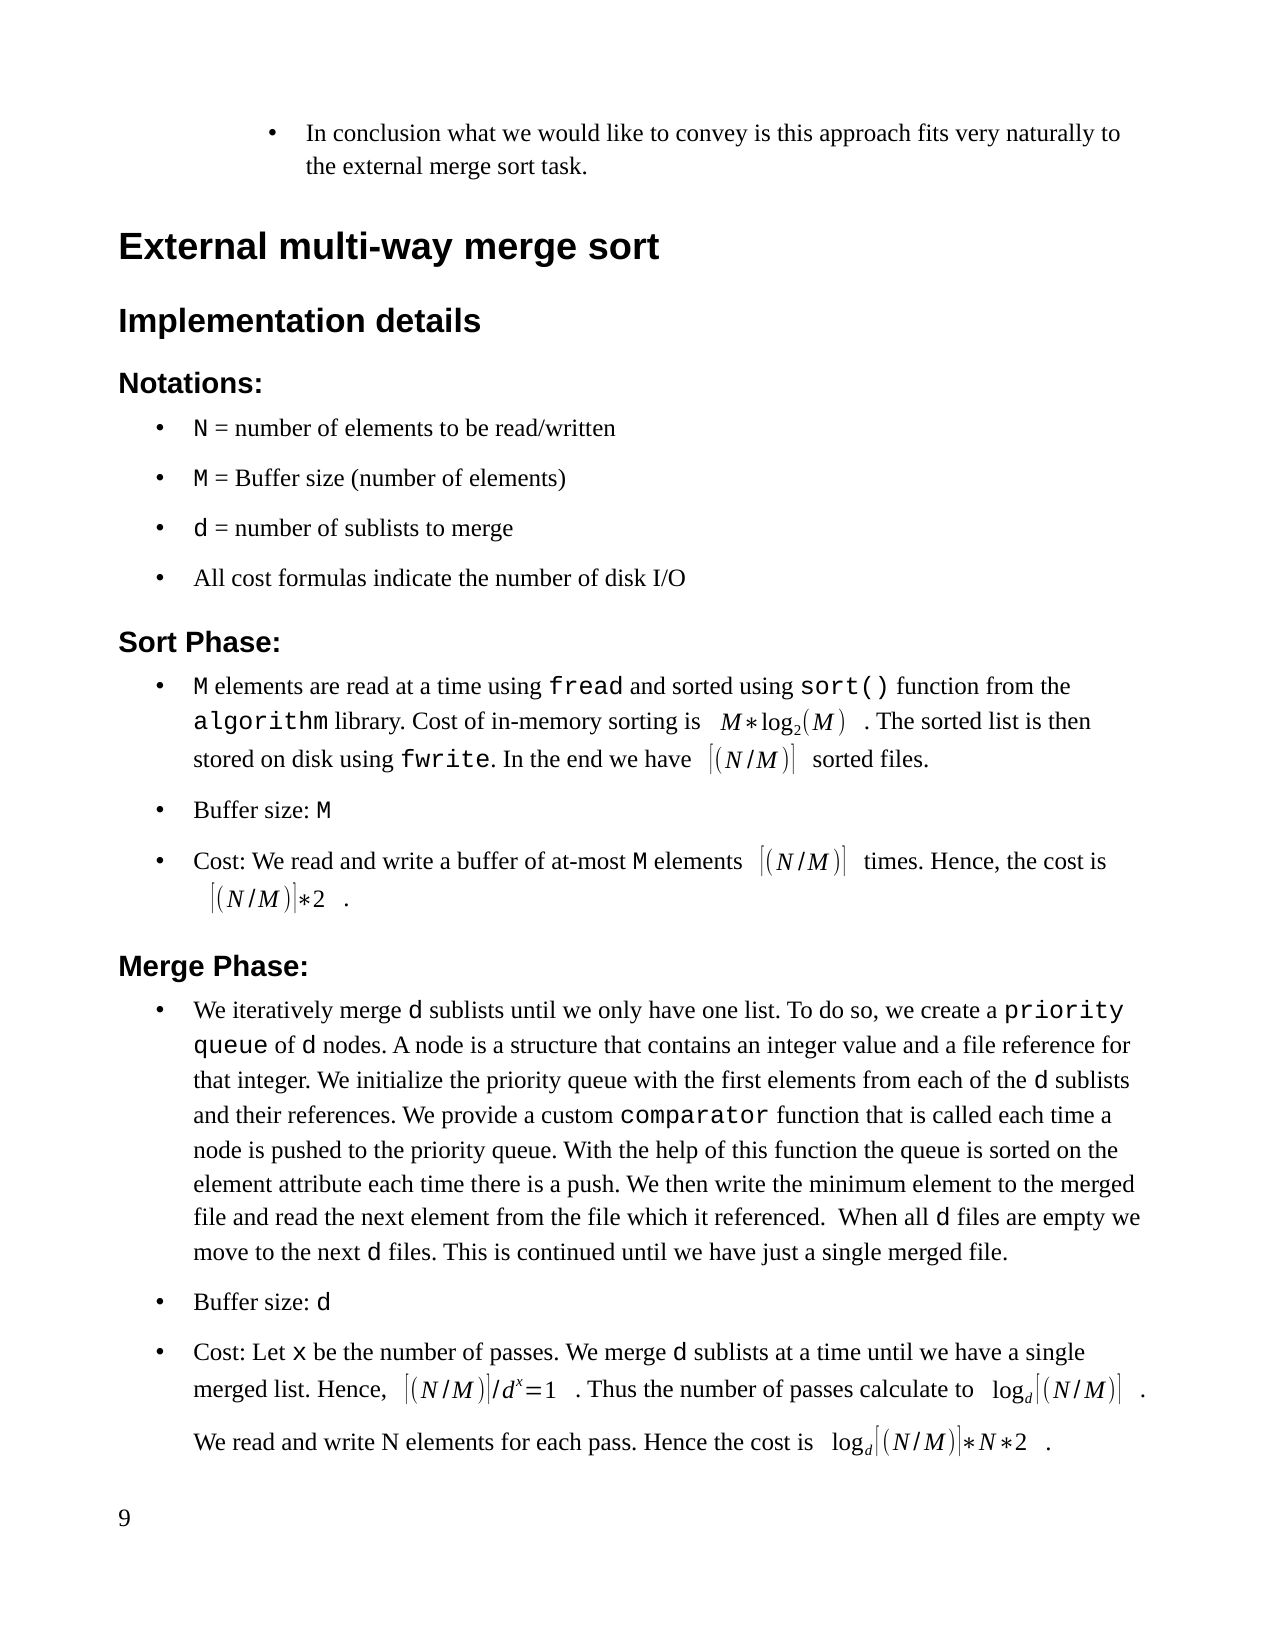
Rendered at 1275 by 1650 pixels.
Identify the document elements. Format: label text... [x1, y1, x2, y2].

list d = number of sublists to merge [156, 513, 1157, 543]
list Buffer size: d [156, 1287, 1157, 1318]
subtitle Sort Phase: [118, 625, 1157, 659]
list N = number of elements to be read/written [156, 413, 1157, 443]
subtitle Merge Phase: [118, 949, 1157, 983]
list M elements are read at a time using fread and sorted using sort() function from the algorithm library. Cost of in-memory sorting is. The sorted list is then stored on disk using fwrite. In the end we havesorted files. [156, 671, 1157, 776]
list Cost: We read and write a buffer of at-most M elementstimes. Hence, the cost is. [156, 845, 1157, 916]
subtitle Implementation details [118, 301, 1157, 339]
list We read and write N elements for each pass. Hence the cost is. [156, 1426, 1157, 1459]
list Cost: Let x be the number of passes. We merge d sublists at a time until we have a single merged list. Hence,. Thus the number of passes calculate to. [156, 1337, 1157, 1407]
list M = Buffer size (number of elements) [156, 463, 1157, 493]
subtitle Notations: [118, 366, 1157, 400]
list We iteratively merge d sublists until we only have one list. To do so, we create a priority queue of d nodes. A node is a structure that contains an integer value and a file reference for that integer. We initialize the priority queue with the first elements from each of the d sublists and their references. We provide a custom comparator function that is called each time a node is pushed to the priority queue. With the help of this function the queue is sorted on the element attribute each time there is a push. We then write the minimum element to the merged file and read the next element from the file which it referenced. When all d files are empty we move to the next d files. This is continued until we have just a single merged file. [156, 995, 1157, 1268]
subtitle External multi-way merge sort [118, 224, 1157, 267]
list In conclusion what we would like to convey is this approach fits very naturally to the external merge sort task. [268, 118, 1157, 180]
list All cost formulas indicate the number of disk I/O [156, 563, 1157, 591]
list Buffer size: M [156, 795, 1157, 826]
